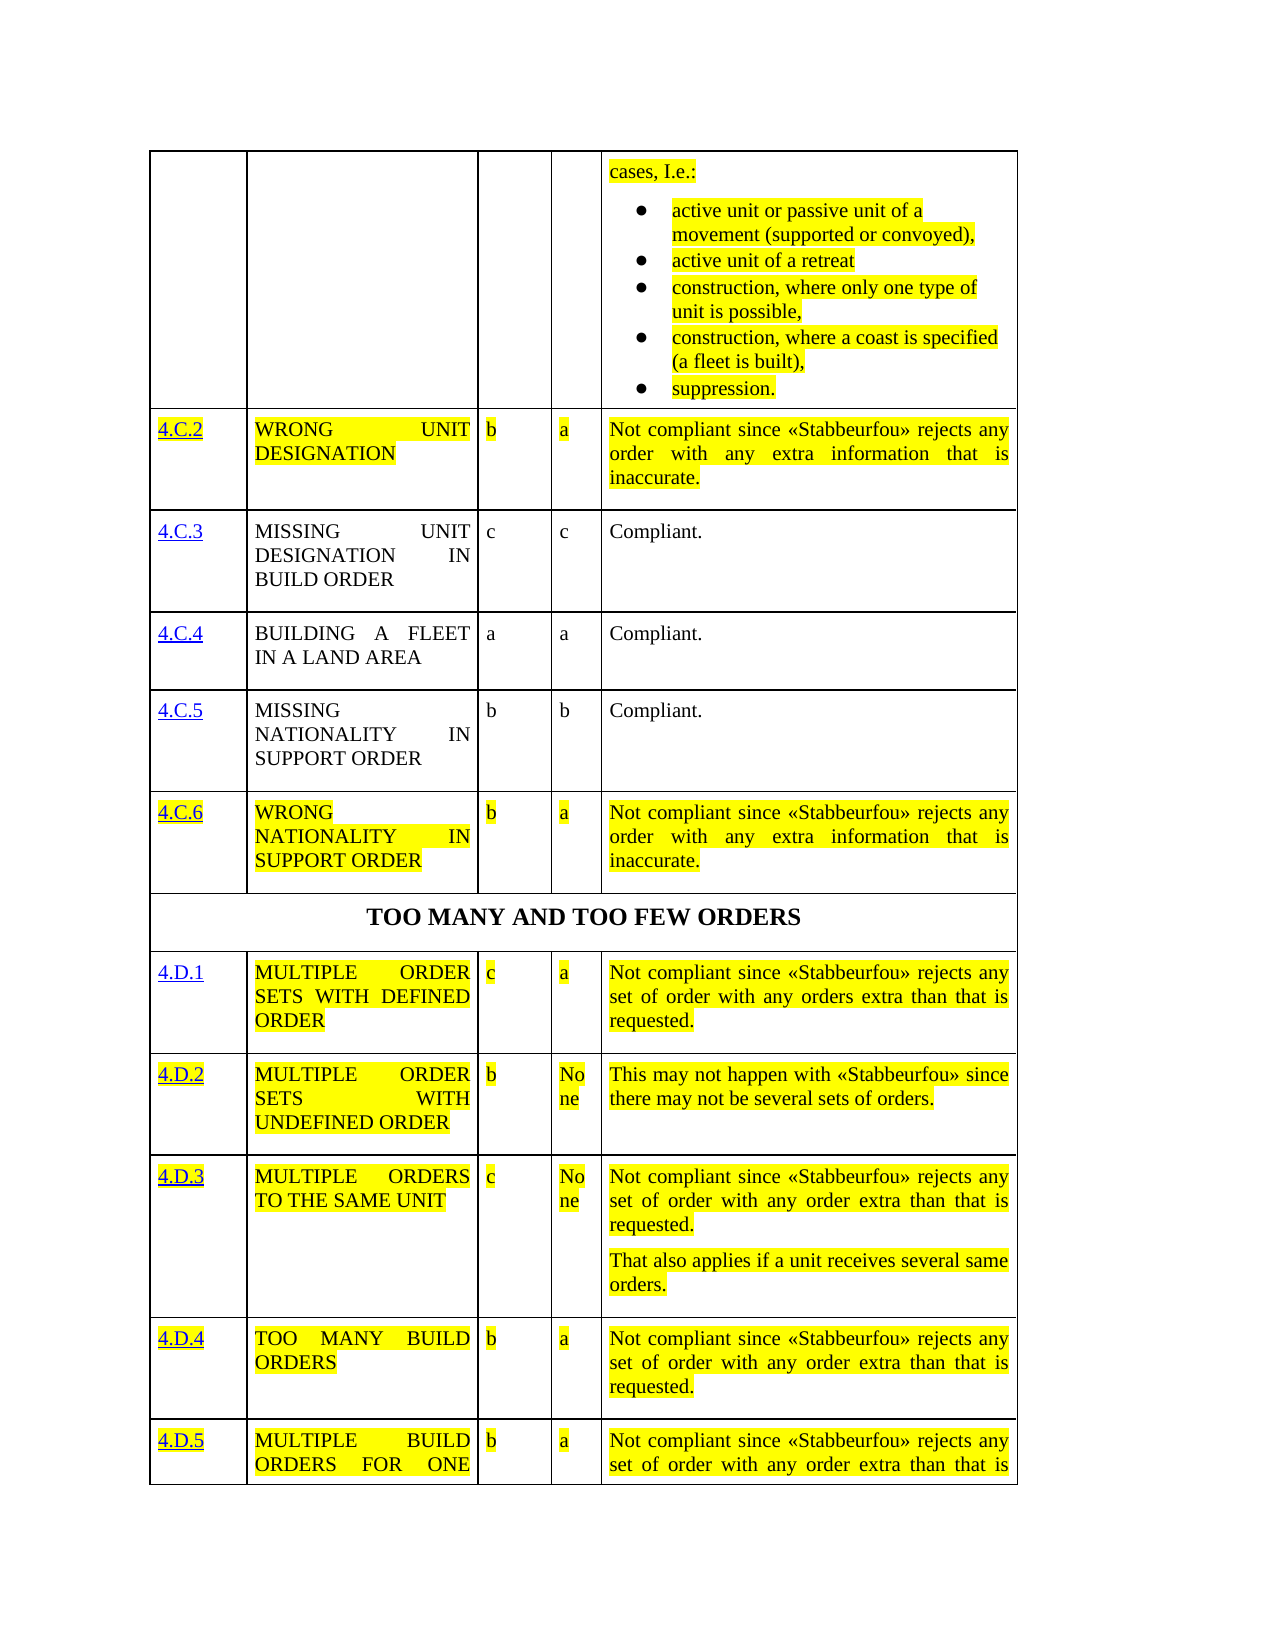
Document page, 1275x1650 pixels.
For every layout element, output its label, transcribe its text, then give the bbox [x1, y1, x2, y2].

table_cell WRONG NATIONALITY IN SUPPORT ORDER [248, 792, 477, 892]
table_cell [479, 152, 551, 408]
table_cell b [479, 1054, 551, 1154]
table_cell 4.C.3 [151, 511, 246, 611]
table_cell Compliant. [602, 689, 1017, 791]
table_cell Not compliant since «Stabbeurfou» rejects any set of order with any order extra than that is [602, 1418, 1017, 1484]
table_cell c [479, 1156, 551, 1317]
table_cell Not compliant since «Stabbeurfou» rejects any set of order with any order extra than that is requested. [602, 1317, 1017, 1418]
table_cell b [479, 792, 551, 892]
table_cell 4.D.5 [151, 1420, 246, 1484]
table_cell 4.D.2 [151, 1054, 246, 1154]
table_cell WRONG UNIT DESIGNATION [248, 409, 477, 509]
table_cell a [479, 613, 551, 689]
table_cell 4.C.4 [151, 613, 246, 689]
table_cell Not compliant since «Stabbeurfou» rejects any order with any extra information that is inaccurate. [602, 408, 1017, 509]
table_cell c [552, 511, 601, 611]
table_cell None [552, 1156, 601, 1317]
table_cell Compliant. [602, 611, 1017, 689]
table_cell c [479, 952, 551, 1052]
table_cell 4.C.6 [151, 792, 246, 892]
table_cell MISSING NATIONALITY IN SUPPORT ORDER [248, 691, 477, 791]
table_cell b [479, 1420, 551, 1484]
table_cell This may not happen with «Stabbeurfou» since there may not be several sets of orders. [602, 1053, 1017, 1154]
table_cell 4.D.3 [151, 1156, 246, 1317]
table_cell MISSING UNIT DESIGNATION IN BUILD ORDER [248, 511, 477, 611]
table_cell Compliant. [602, 509, 1017, 611]
table_cell MULTIPLE ORDERS TO THE SAME UNIT [248, 1156, 477, 1317]
table_cell 4.C.2 [151, 409, 246, 509]
table_cell a [552, 952, 601, 1052]
table_cell [248, 152, 477, 408]
table_cell BUILDING A FLEET IN A LAND AREA [248, 613, 477, 689]
table_cell [552, 152, 601, 408]
table_cell 4.C.5 [151, 691, 246, 791]
table_cell Half compliant. On «Stabbeurfou», unit designation is only mandatory for an active unit (the one ordered.) The type of unit may be omitted in all other cases, I.e.: active unit or passive unit of a movement (supported or convoyed), active unit of a retreat construction, where only one type of unit is possible, construction, where a coast is specified (a fleet is built), suppression. [602, 152, 1017, 408]
table_cell Not compliant since «Stabbeurfou» rejects any set of order with any orders extra than that is requested. [602, 951, 1017, 1052]
table_cell Not compliant since «Stabbeurfou» rejects any order with any extra information that is inaccurate. [602, 791, 1017, 892]
table_cell b [479, 409, 551, 509]
table_cell TOO MANY BUILD ORDERS [248, 1318, 477, 1418]
table_cell 4.D.1 [151, 952, 246, 1052]
table_cell a [552, 1420, 601, 1484]
table_cell c [479, 511, 551, 611]
table_cell b [479, 691, 551, 791]
table_cell MULTIPLE ORDER SETS WITH UNDEFINED ORDER [248, 1054, 477, 1154]
table_cell MULTIPLE ORDER SETS WITH DEFINED ORDER [248, 952, 477, 1052]
table_cell b [552, 691, 601, 791]
table_cell a [552, 792, 601, 892]
table_cell 4.D.4 [151, 1318, 246, 1418]
table_cell None [552, 1054, 601, 1154]
table_cell b [479, 1318, 551, 1418]
table_cell Not compliant since «Stabbeurfou» rejects any set of order with any order extra than that is requested. That also applies if a unit receives several same orders. [602, 1154, 1017, 1317]
table_cell TOO MANY AND TOO FEW ORDERS [151, 893, 1017, 951]
table_cell [151, 152, 246, 408]
table_cell a [552, 409, 601, 509]
table_cell MULTIPLE BUILD ORDERS FOR ONE [248, 1420, 477, 1484]
table_cell a [552, 613, 601, 689]
table_cell a [552, 1318, 601, 1418]
